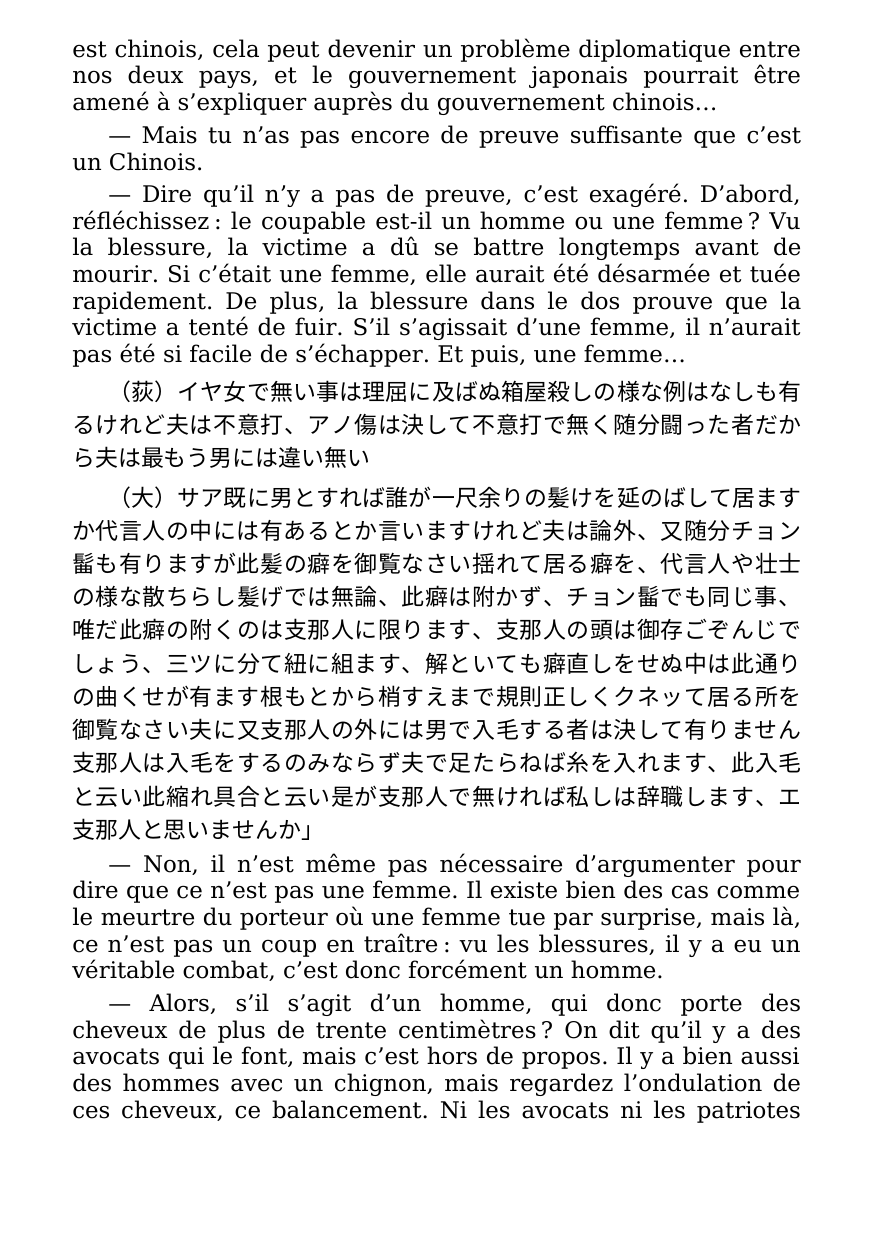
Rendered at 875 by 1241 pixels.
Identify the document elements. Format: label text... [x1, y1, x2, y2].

text （大）サア既に男とすれば誰が一尺余りの髪けを延のばして居ますか代言人の中には有あるとか言いますけれど夫は論外、又随分チョン髷も有りますが此髪の癖を御覧なさい揺れて居る癖を、代言人や壮士の様な散ちらし髪げでは無論、此癖は附かず、チョン髷でも同じ事、唯だ此癖の附くのは支那人に限ります、支那人の頭は御存ごぞんじでしょう、三ツに分て紐に組ます、解といても癖直しをせぬ中は此通りの曲くせが有ます根もとから梢すえまで規則正しくクネッて居る所を御覧なさい夫に又支那人の外には男で入毛する者は決して有りません支那人は入毛をするのみならず夫で足たらねば糸を入れます、此入毛と云い此縮れ具合と云い是が支那人で無ければ私しは辞職します、エ支那人と思いませんか」 [72, 479, 802, 845]
text — Dire qu’il n’y a pas de preuve, c’est exagéré. D’abord, réfléchissez : le coupable est-il un homme ou une femme ? Vu la blessure, la victime a dû se battre longtemps avant de mourir. Si c’était une femme, elle aurait été désarmée et tuée rapidement. De plus, la blessure dans le dos prouve que la victime a tenté de fuir. S’il s’agissait d’une femme, il n’aurait pas été si facile de s’échapper. Et puis, une femme… [72, 181, 802, 368]
text （荻）イヤ女で無い事は理屈に及ばぬ箱屋殺しの様な例はなしも有るけれど夫は不意打、アノ傷は決して不意打で無く随分闘った者だから夫は最もう男には違い無い [72, 374, 802, 473]
text est chinois, cela peut devenir un problème diplomatique entre nos deux pays, et le gouvernement japonais pourrait être amené à s’expliquer auprès du gouvernement chinois… [72, 36, 802, 116]
text — Non, il n’est même pas nécessaire d’argumenter pour dire que ce n’est pas une femme. Il existe bien des cas comme le meurtre du porteur où une femme tue par surprise, mais là, ce n’est pas un coup en traître : vu les blessures, il y a eu un véritable combat, c’est donc forcément un homme. [72, 851, 802, 984]
text — Alors, s’il s’agit d’un homme, qui donc porte des cheveux de plus de trente centimètres ? On dit qu’il y a des avocats qui le font, mais c’est hors de propos. Il y a bien aussi des hommes avec un chignon, mais regardez l’ondulation de ces cheveux, ce balancement. Ni les avocats ni les patriotes [72, 990, 802, 1123]
text — Mais tu n’as pas encore de preuve suffisante que c’est un Chinois. [72, 122, 802, 175]
